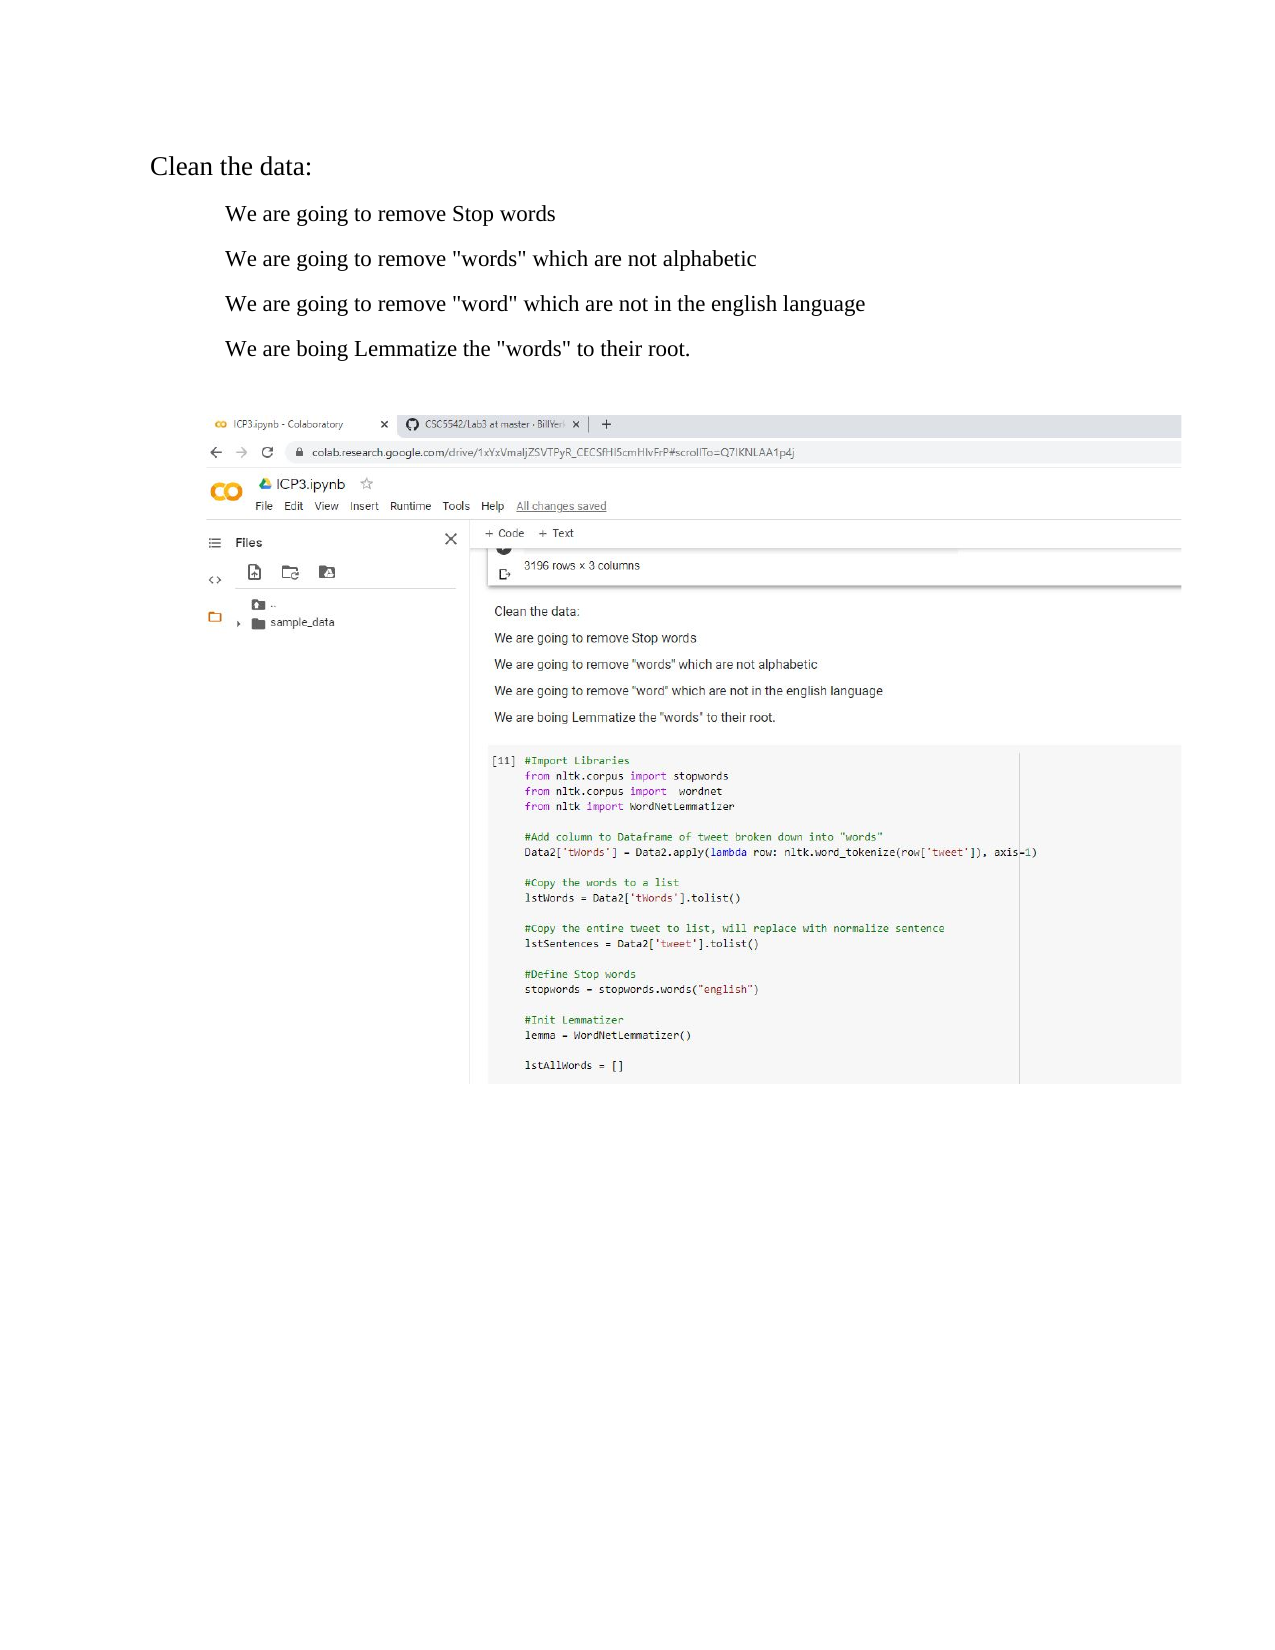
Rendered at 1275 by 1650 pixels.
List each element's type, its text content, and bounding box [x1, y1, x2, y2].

text We are going to remove "word" which are not in the english language [225, 290, 1125, 316]
text We are boing Lemmatize the "words" to their root. [225, 335, 1125, 361]
text Clean the data: [150, 150, 1125, 181]
text We are going to remove Stop words [225, 200, 1125, 227]
picture [206, 415, 1182, 1084]
text We are going to remove "words" which are not alphabetic [225, 245, 1125, 271]
